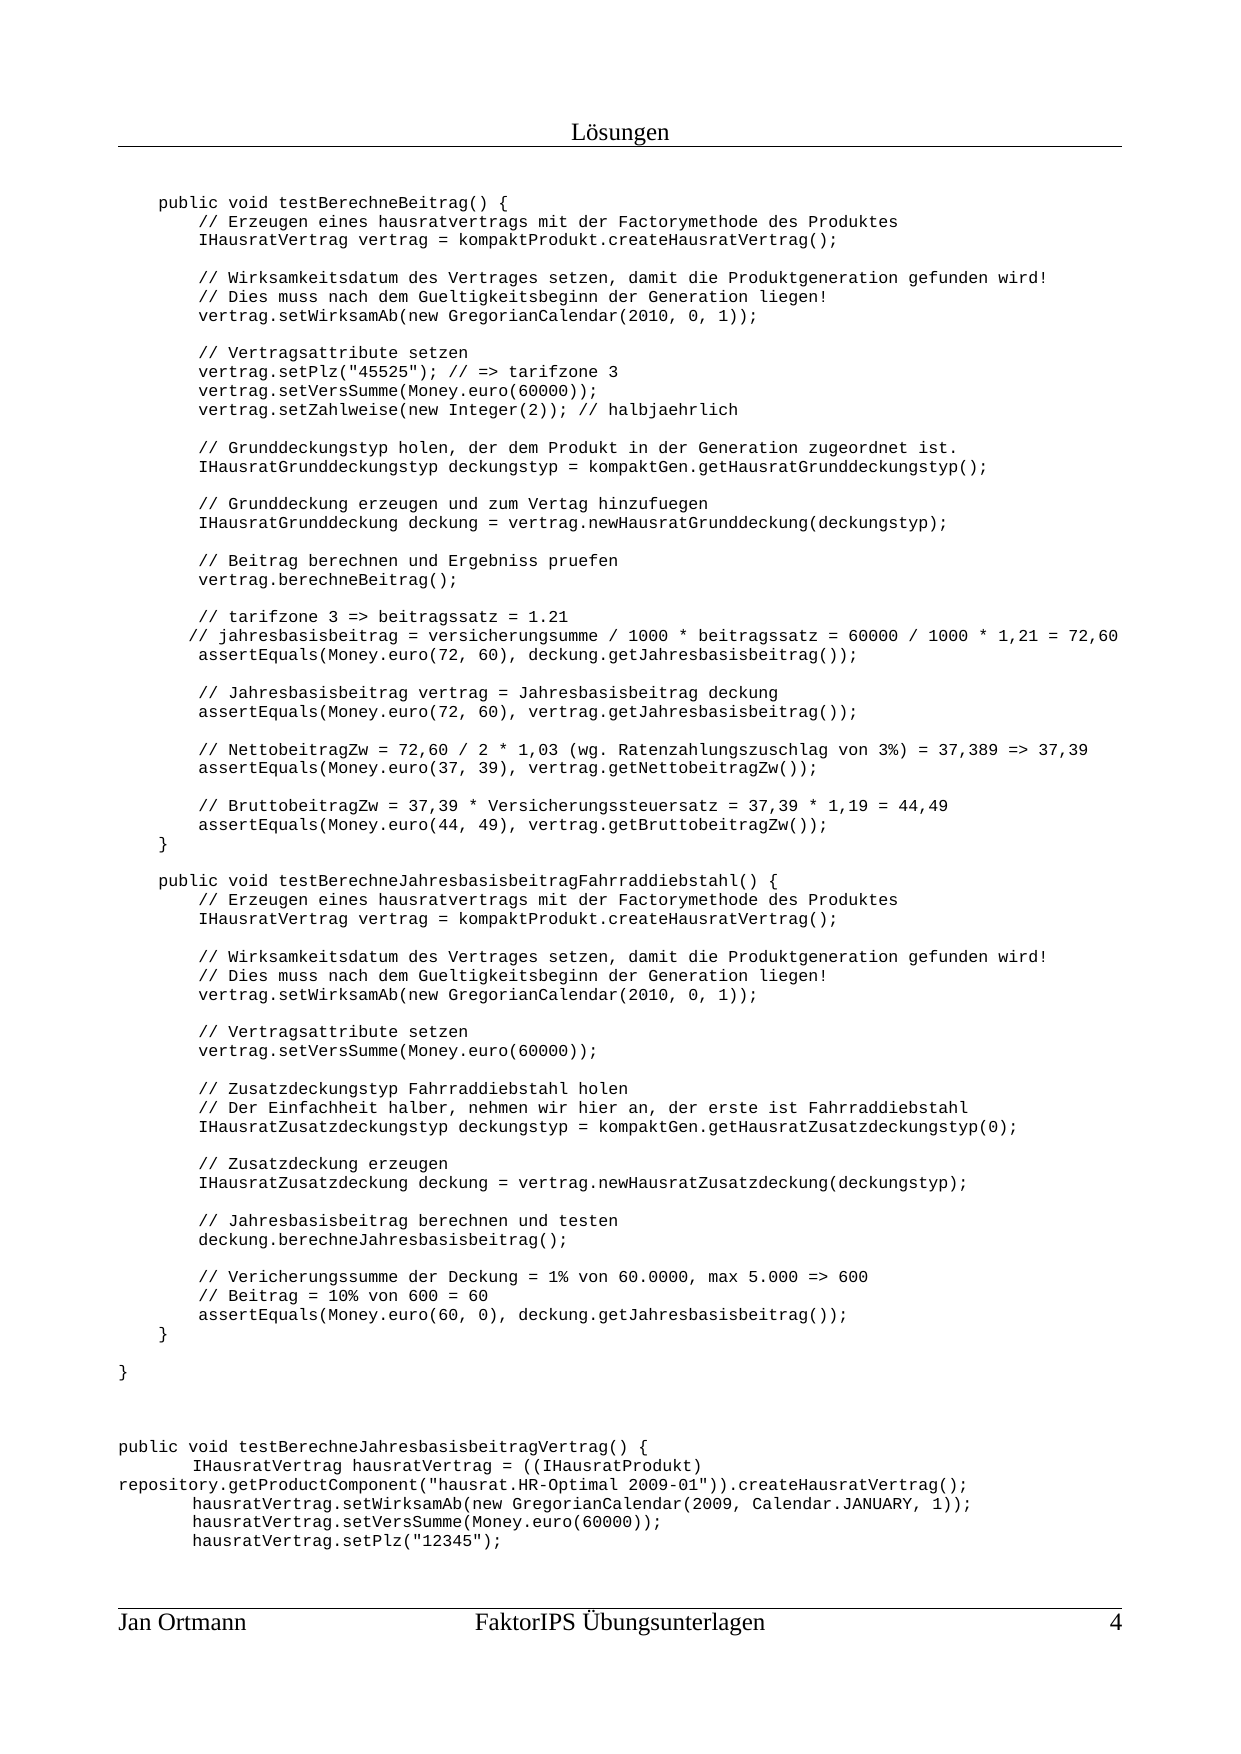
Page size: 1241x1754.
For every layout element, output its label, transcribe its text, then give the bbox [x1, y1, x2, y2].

text public void testBerechneBeitrag() { [118, 194, 1122, 213]
text vertrag.setZahlweise(new Integer(2)); // halbjaehrlich [118, 402, 1122, 421]
text vertrag.setPlz("45525"); // => tarifzone 3 [118, 364, 1122, 383]
text IHausratVertrag vertrag = kompaktProdukt.createHausratVertrag(); [118, 911, 1122, 929]
text // BruttobeitragZw = 37,39 * Versicherungssteuersatz = 37,39 * 1,19 = 44,49 [118, 798, 1122, 816]
text // NettobeitragZw = 72,60 / 2 * 1,03 (wg. Ratenzahlungszuschlag von 3%) = 37,389 => 37,39 [118, 741, 1122, 760]
text // Zusatzdeckungstyp Fahrraddiebstahl holen [118, 1080, 1122, 1099]
text // Zusatzdeckung erzeugen [118, 1156, 1122, 1175]
text vertrag.berechneBeitrag(); [118, 571, 1122, 590]
text IHausratZusatzdeckungstyp deckungstyp = kompaktGen.getHausratZusatzdeckungstyp(0); [118, 1118, 1122, 1137]
text public void testBerechneJahresbasisbeitragVertrag() { [118, 1439, 1122, 1457]
text assertEquals(Money.euro(37, 39), vertrag.getNettobeitragZw()); [118, 760, 1122, 779]
text // Jahresbasisbeitrag vertrag = Jahresbasisbeitrag deckung [118, 684, 1122, 703]
text vertrag.setVersSumme(Money.euro(60000)); [118, 383, 1122, 402]
text // Wirksamkeitsdatum des Vertrages setzen, damit die Produktgeneration gefunden wird! [118, 948, 1122, 967]
text // Erzeugen eines hausratvertrags mit der Factorymethode des Produktes [118, 213, 1122, 232]
text } [118, 835, 1122, 854]
text IHausratVertrag hausratVertrag = ((IHausratProdukt) repository.getProductComponent("hausrat.HR-Optimal 2009-01")).createHausratVertrag(); [118, 1457, 1122, 1495]
text assertEquals(Money.euro(60, 0), deckung.getJahresbasisbeitrag()); [118, 1307, 1122, 1326]
text // Erzeugen eines hausratvertrags mit der Factorymethode des Produktes [118, 892, 1122, 911]
text IHausratVertrag vertrag = kompaktProdukt.createHausratVertrag(); [118, 232, 1122, 251]
text // Beitrag berechnen und Ergebniss pruefen [118, 552, 1122, 571]
text // Grunddeckung erzeugen und zum Vertag hinzufuegen [118, 496, 1122, 515]
text // Beitrag = 10% von 600 = 60 [118, 1288, 1122, 1307]
text // Der Einfachheit halber, nehmen wir hier an, der erste ist Fahrraddiebstahl [118, 1099, 1122, 1118]
text // tarifzone 3 => beitragssatz = 1.21 [118, 609, 1122, 628]
text // jahresbasisbeitrag = versicherungsumme / 1000 * beitragssatz = 60000 / 1000 * 1,21 = 72,60 [118, 628, 1122, 647]
text vertrag.setWirksamAb(new GregorianCalendar(2010, 0, 1)); [118, 986, 1122, 1005]
text hausratVertrag.setWirksamAb(new GregorianCalendar(2009, Calendar.JANUARY, 1)); [118, 1495, 1122, 1514]
text // Dies muss nach dem Gueltigkeitsbeginn der Generation liegen! [118, 288, 1122, 307]
text } [118, 1326, 1122, 1344]
text assertEquals(Money.euro(44, 49), vertrag.getBruttobeitragZw()); [118, 816, 1122, 835]
text } [118, 1363, 1122, 1382]
text // Vertragsattribute setzen [118, 1024, 1122, 1043]
text // Jahresbasisbeitrag berechnen und testen [118, 1212, 1122, 1231]
text assertEquals(Money.euro(72, 60), vertrag.getJahresbasisbeitrag()); [118, 703, 1122, 722]
text IHausratGrunddeckung deckung = vertrag.newHausratGrunddeckung(deckungstyp); [118, 515, 1122, 534]
text // Grunddeckungstyp holen, der dem Produkt in der Generation zugeordnet ist. [118, 439, 1122, 458]
text vertrag.setVersSumme(Money.euro(60000)); [118, 1043, 1122, 1062]
text IHausratGrunddeckungstyp deckungstyp = kompaktGen.getHausratGrunddeckungstyp(); [118, 458, 1122, 477]
text // Wirksamkeitsdatum des Vertrages setzen, damit die Produktgeneration gefunden wird! [118, 270, 1122, 288]
text deckung.berechneJahresbasisbeitrag(); [118, 1231, 1122, 1250]
text // Vericherungssumme der Deckung = 1% von 60.0000, max 5.000 => 600 [118, 1269, 1122, 1288]
text public void testBerechneJahresbasisbeitragFahrraddiebstahl() { [118, 873, 1122, 892]
text vertrag.setWirksamAb(new GregorianCalendar(2010, 0, 1)); [118, 307, 1122, 326]
text assertEquals(Money.euro(72, 60), deckung.getJahresbasisbeitrag()); [118, 647, 1122, 666]
text // Dies muss nach dem Gueltigkeitsbeginn der Generation liegen! [118, 967, 1122, 986]
text // Vertragsattribute setzen [118, 345, 1122, 364]
text IHausratZusatzdeckung deckung = vertrag.newHausratZusatzdeckung(deckungstyp); [118, 1175, 1122, 1193]
text hausratVertrag.setVersSumme(Money.euro(60000)); [118, 1514, 1122, 1533]
text hausratVertrag.setPlz("12345"); [118, 1533, 1122, 1552]
